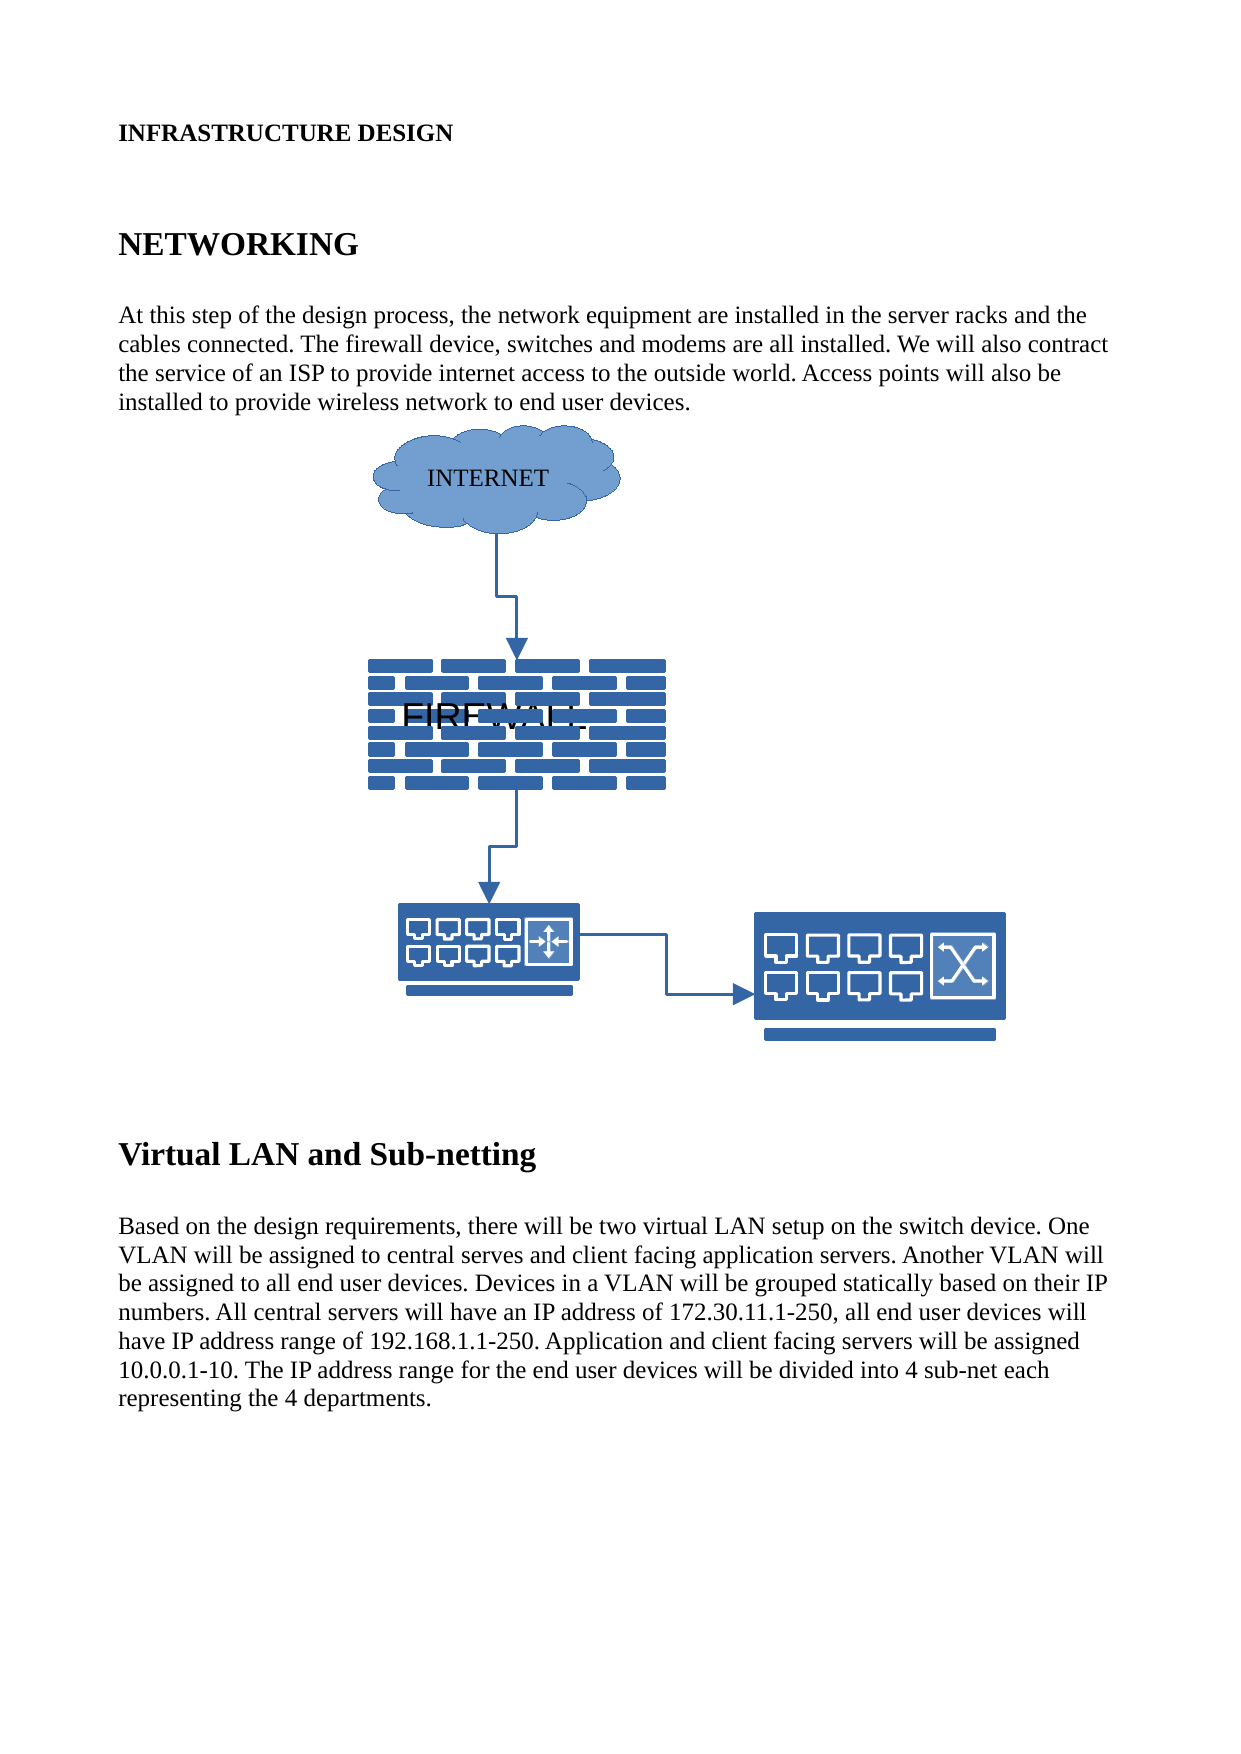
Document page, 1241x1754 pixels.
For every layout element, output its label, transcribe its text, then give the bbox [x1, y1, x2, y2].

text Based on the design requirements, there will be two virtual LAN setup on the switch device. One VLAN will be assigned to central serves and client facing application servers. Another VLAN will be assigned to all end user devices. Devices in a VLAN will be grouped statically based on their IP numbers. All central servers will have an IP address of 172.30.11.1-250, all end user devices will have IP address range of 192.168.1.1-250. Application and client facing servers will be assigned 10.0.0.1-10. The IP address range for the end user devices will be divided into 4 sub-net each representing the 4 departments. [118, 1211, 1122, 1412]
text Virtual LAN and Sub-netting [118, 1134, 1122, 1173]
text At this step of the design process, the network equipment are installed in the server racks and the cables connected. The firewall device, switches and modems are all installed. We will also contract the service of an ISP to provide internet access to the outside world. Access points will also be installed to provide wireless network to end user devices. [118, 301, 1122, 416]
text NETWORKING [118, 224, 1122, 262]
